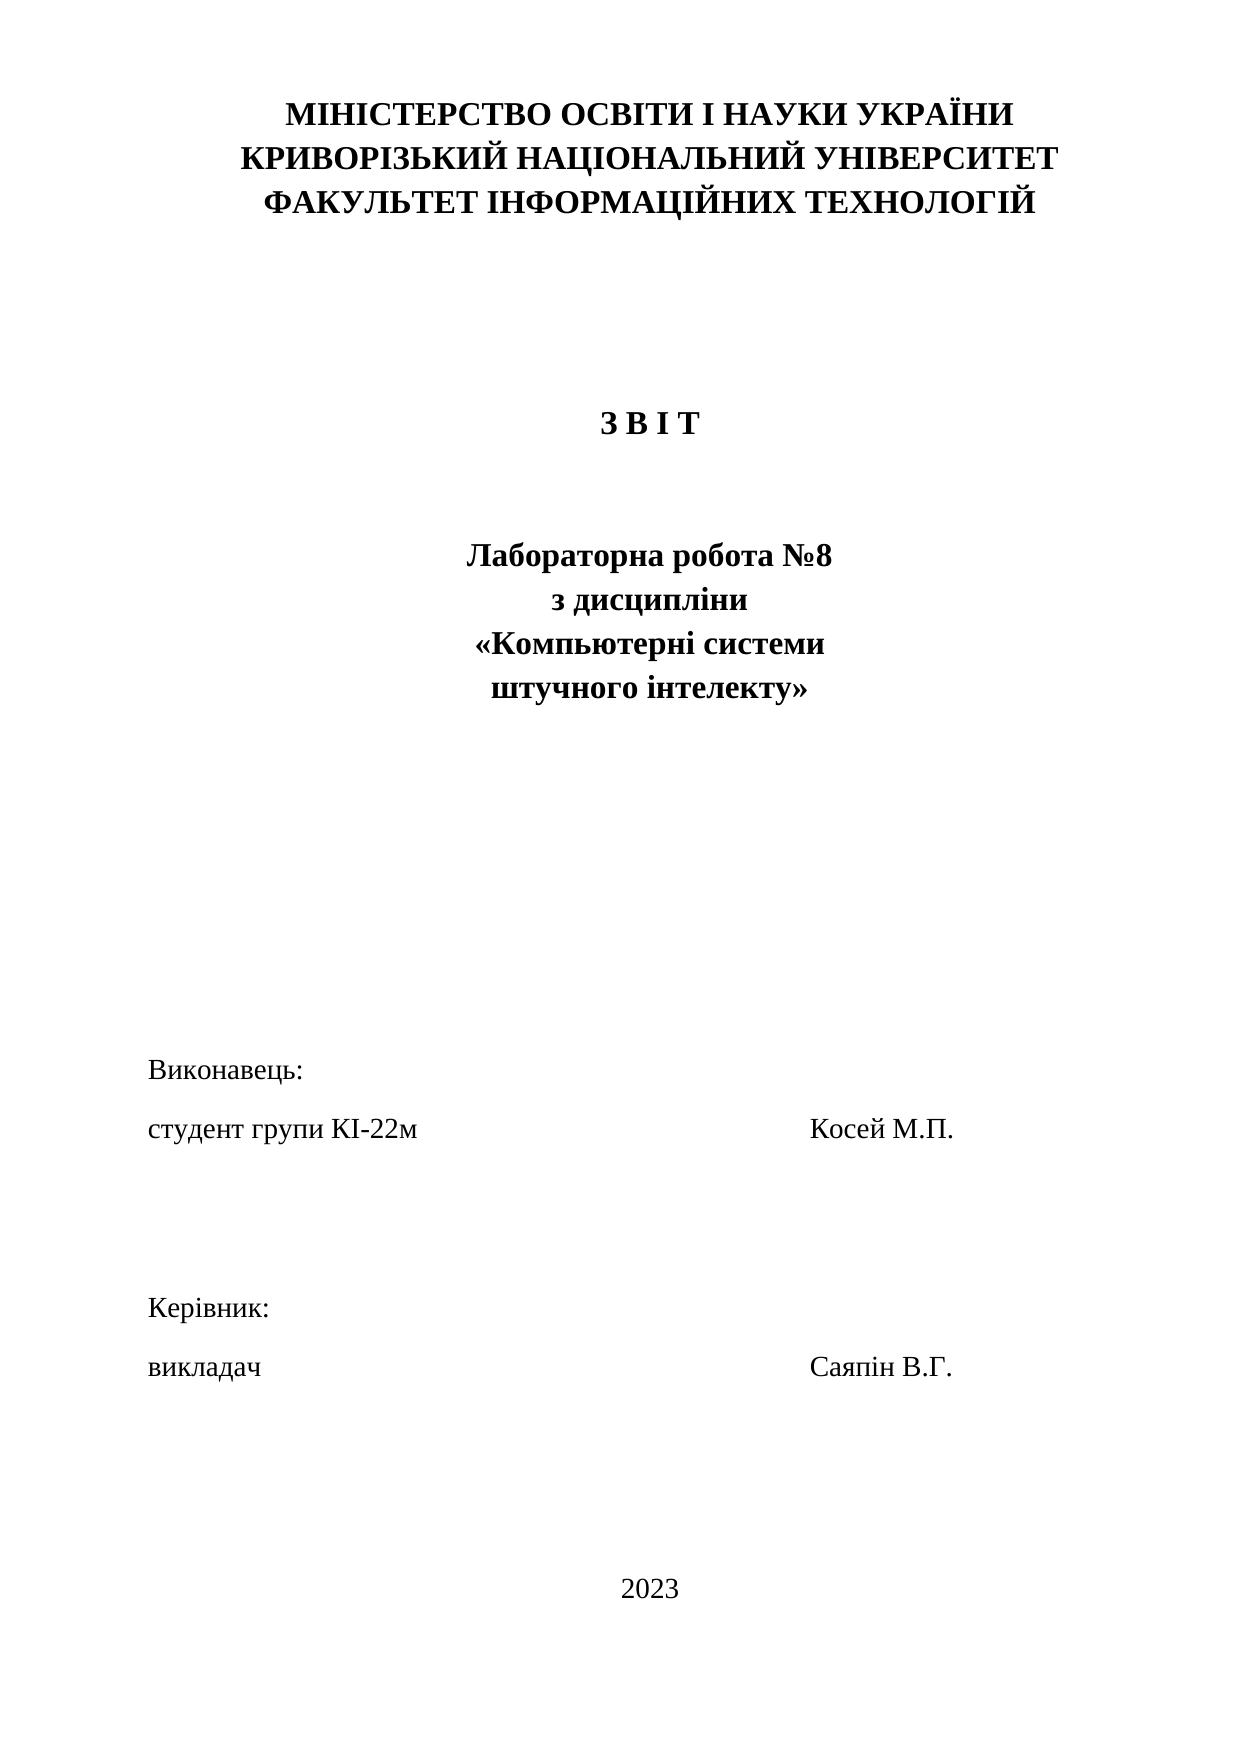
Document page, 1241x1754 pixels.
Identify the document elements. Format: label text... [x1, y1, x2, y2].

subtitle штучного інтелекту» [148, 667, 1152, 706]
subtitle КРИВОРІЗЬКИЙ НАЦІОНАЛЬНИЙ УНІВЕРСИТЕТ [148, 138, 1152, 177]
subtitle Лабораторна робота №8 з дисципліни [148, 535, 1152, 617]
subtitle З В І Т [148, 403, 1152, 441]
text Керівник: [148, 1290, 1152, 1323]
text студент групи КІ-22м Косей М.П. [148, 1112, 1152, 1145]
subtitle МІНІСТЕРСТВО ОСВІТИ І НАУКИ УКРАЇНИ [148, 94, 1152, 133]
text викладач Саяпін В.Г. [148, 1349, 1152, 1383]
subtitle ФАКУЛЬТЕТ ІНФОРМАЦІЙНИХ ТЕХНОЛОГІЙ [148, 183, 1152, 221]
text 2023 [148, 1571, 1152, 1605]
subtitle «Компьютерні системи [148, 623, 1152, 662]
text Виконавець: [148, 1052, 1152, 1086]
